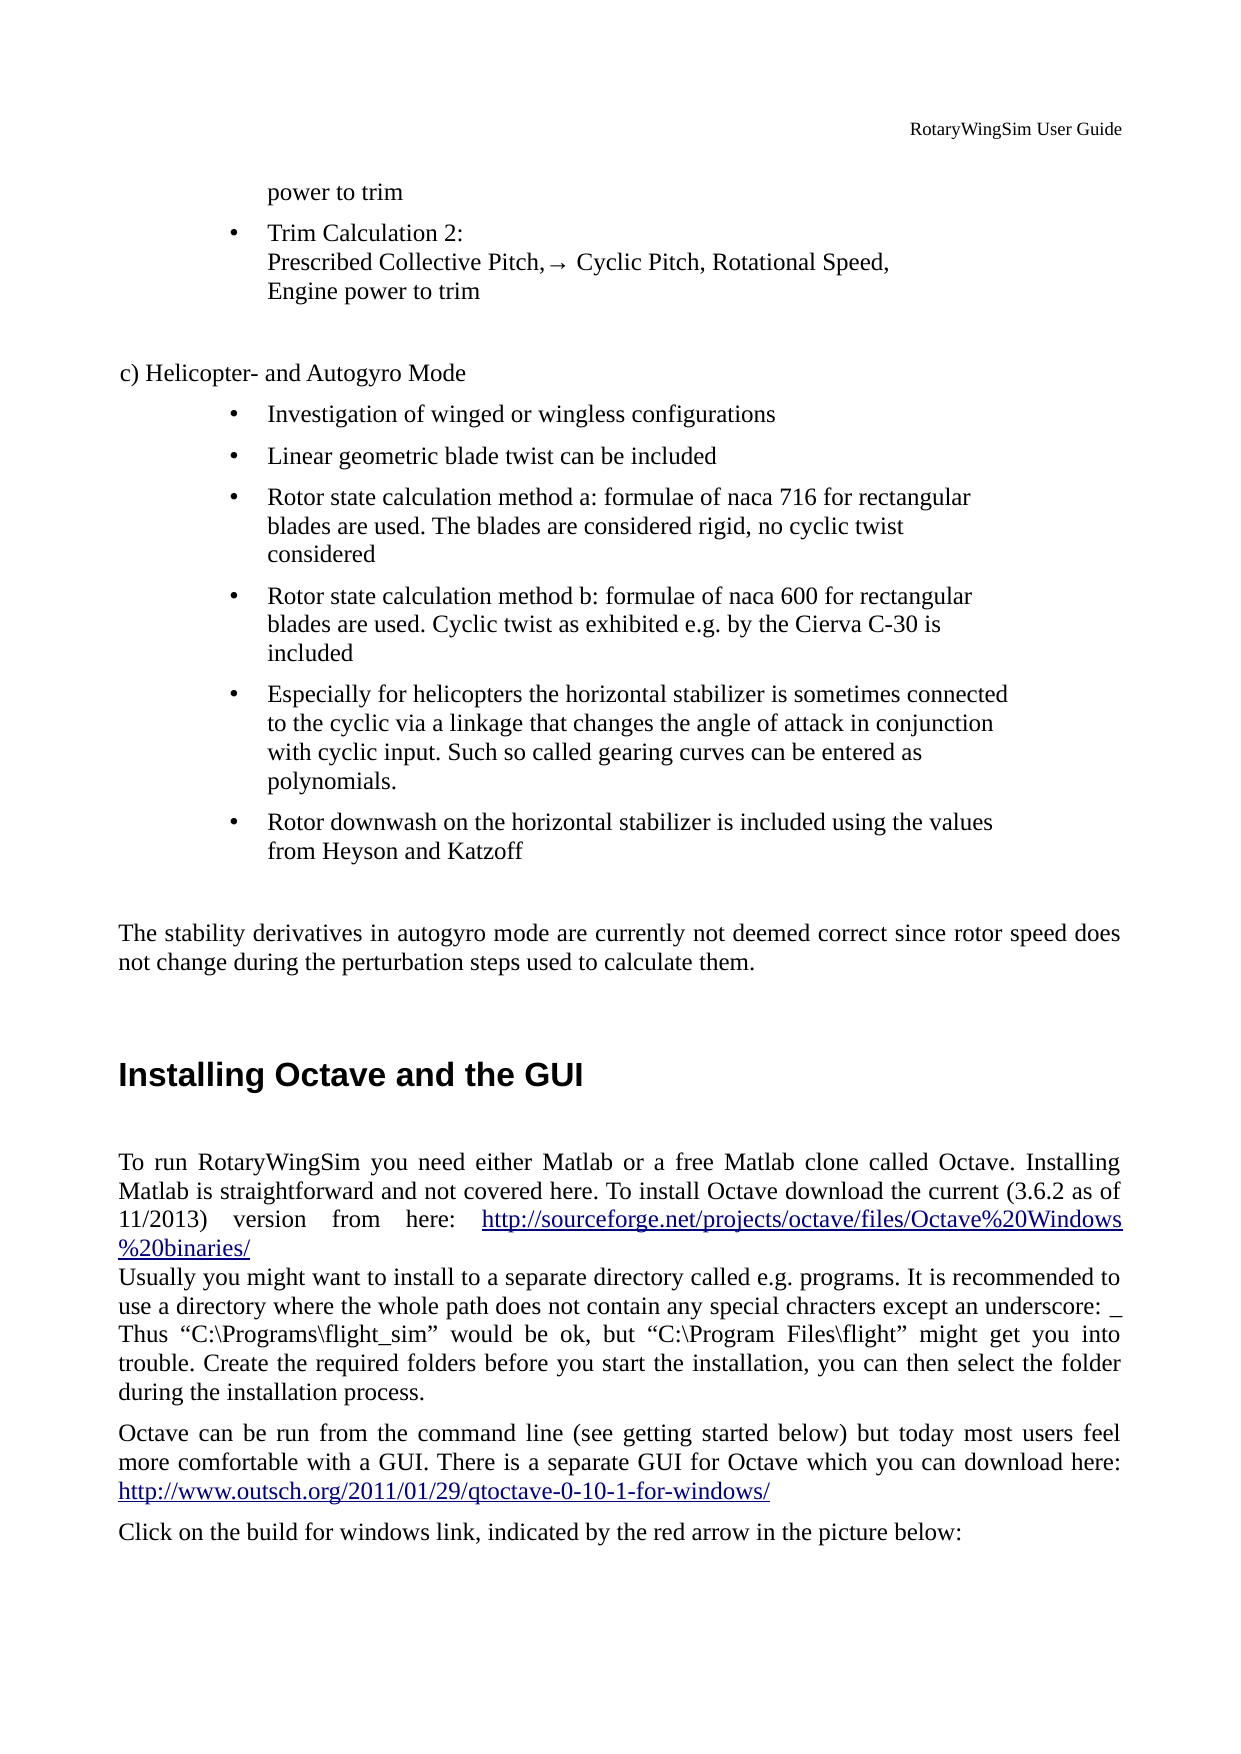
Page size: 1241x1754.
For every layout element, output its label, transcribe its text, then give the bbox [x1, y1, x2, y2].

list Rotor state calculation method b: formulae of naca 600 for rectangular blades are used. Cyclic twist as exhibited e.g. by the Cierva C-30 is included [229, 581, 1122, 667]
text Octave can be run from the command line (see getting started below) but today most users feel more comfortable with a GUI. There is a separate GUI for Octave which you can download here: http://www.outsch.org/2011/01/29/qtoctave-0-10-1-for-windows/ [118, 1418, 1122, 1504]
text Click on the build for windows link, indicated by the red arrow in the picture below: [118, 1517, 1122, 1546]
list Rotor downwash on the horizontal stabilizer is included using the values from Heyson and Katzoff [229, 807, 1122, 864]
list Trim Calculation 2: Prescribed Collective Pitch,→ Cyclic Pitch, Rotational Speed, Engine power to trim [229, 218, 1122, 304]
text To run RotaryWingSim you need either Matlab or a free Matlab clone called Octave. Installing Matlab is straightforward and not covered here. To install Octave download the current (3.6.2 as of 11/2013) version from here: http://sourceforge.net/projects/octave/files/Octave%20Windows%20binaries/ Usually you might want to install to a separate directory called e.g. programs. It is recommended to use a directory where the whole path does not contain any special chracters except an underscore: _ Thus “C:\Programs\flight_sim” would be ok, but “C:\Program Files\flight” might get you into trouble. Create the required folders before you start the installation, you can then select the folder during the installation process. [118, 1147, 1122, 1406]
list Especially for helicopters the horizontal stabilizer is sometimes connected to the cyclic via a linkage that changes the angle of attack in conjunction with cyclic input. Such so called gearing curves can be entered as polynomials. [229, 679, 1122, 794]
list Linear geometric blade twist can be included [229, 441, 1122, 469]
list Rotor state calculation method a: formulae of naca 716 for rectangular blades are used. The blades are considered rigid, no cyclic twist considered [229, 482, 1122, 568]
list c) Helicopter- and Autogyro Mode [119, 358, 1122, 387]
list Investigation of winged or wingless configurations [229, 399, 1122, 428]
subtitle Installing Octave and the GUI [118, 1054, 1122, 1093]
list power to trim [229, 177, 1122, 206]
text The stability derivatives in autogyro mode are currently not deemed correct since rotor speed does not change during the perturbation steps used to calculate them. [118, 918, 1122, 976]
